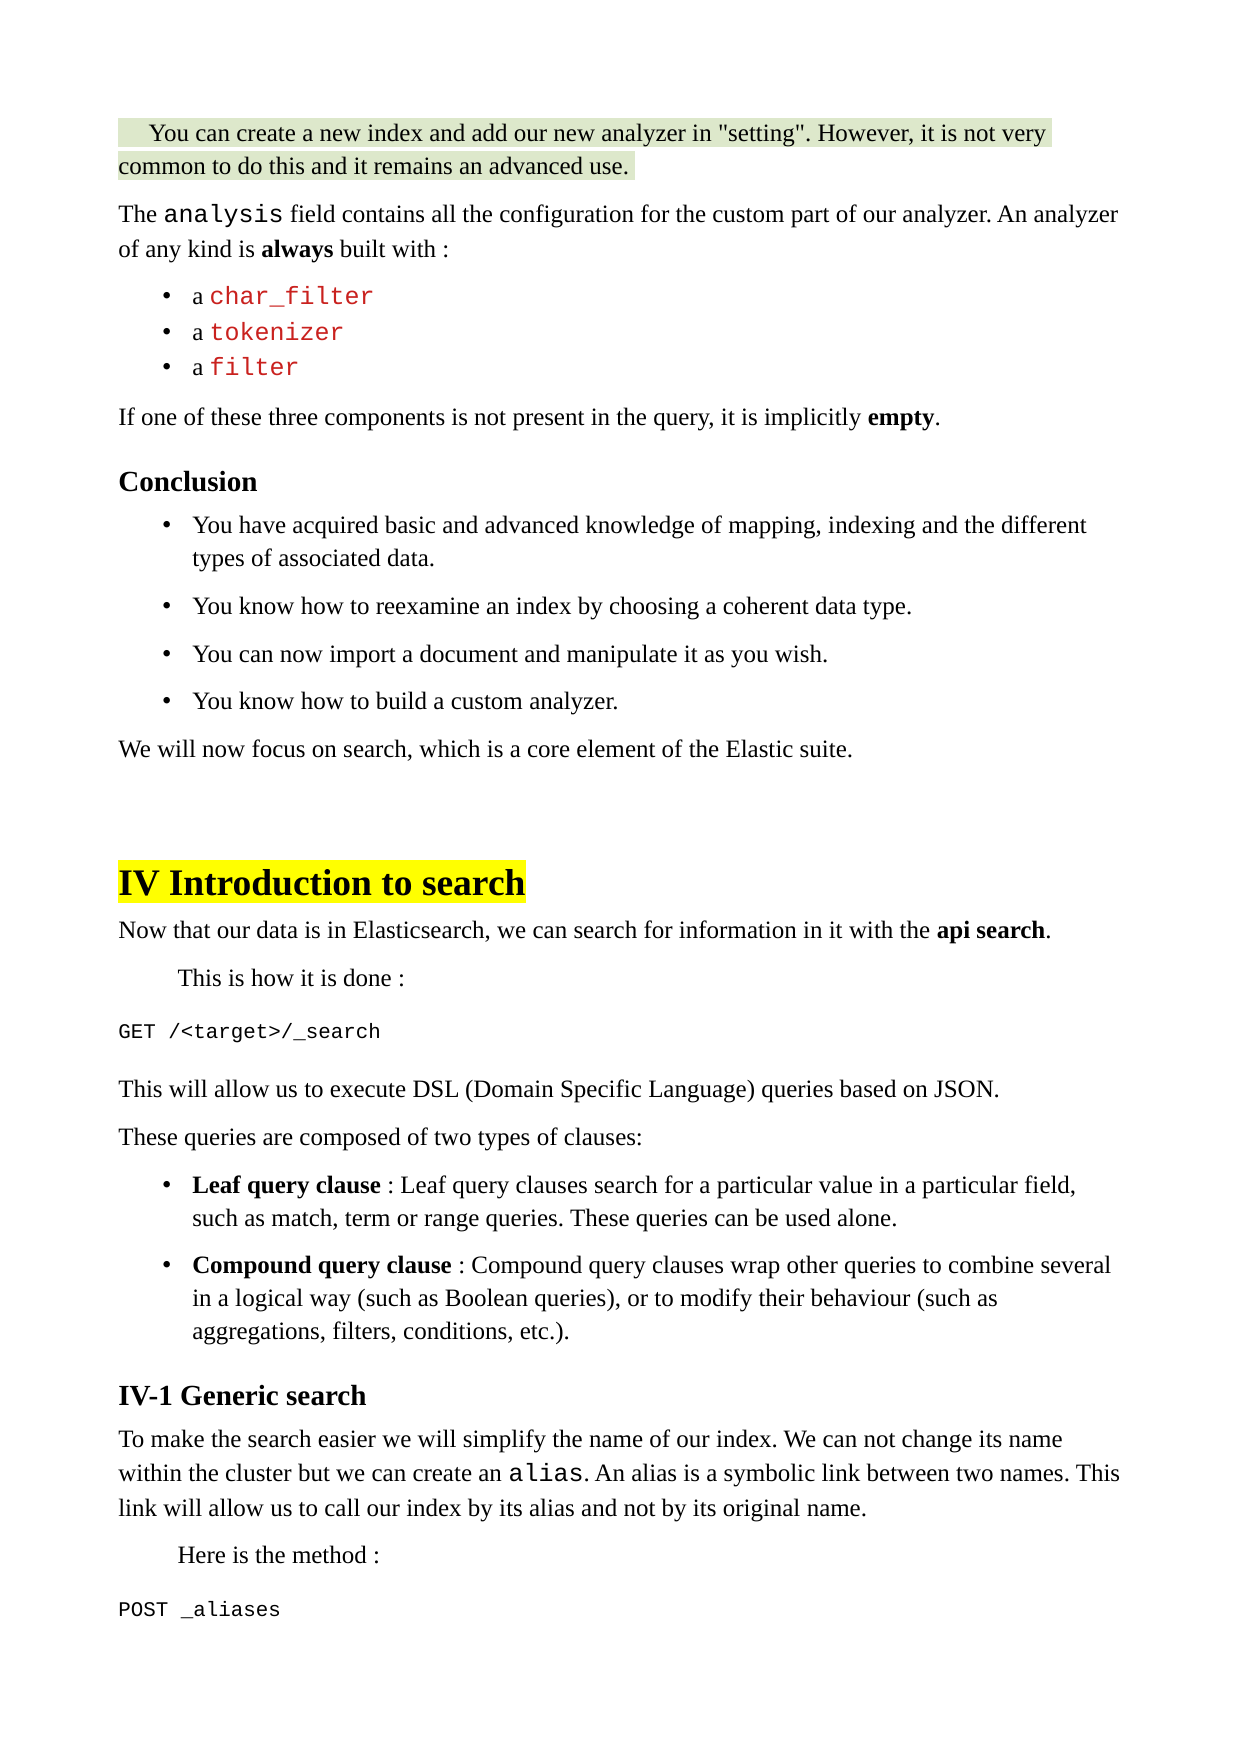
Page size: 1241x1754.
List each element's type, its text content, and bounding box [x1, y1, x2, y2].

list Compound query clause : Compound query clauses wrap other queries to combine several in a logical way (such as Boolean queries), or to modify their behaviour (such as aggregations, filters, conditions, etc.). [162, 1250, 1122, 1345]
text Now that our data is in Elasticsearch, we can search for information in it with the api search. [118, 916, 1122, 944]
subtitle Conclusion [118, 464, 1122, 498]
text POST _aliases [118, 1598, 1122, 1622]
list You can now import a document and manipulate it as you wish. [162, 639, 1122, 667]
text You can create a new index and add our new analyzer in "setting". However, it is not very common to do this and it remains an advanced use. [118, 118, 1122, 180]
list Leaf query clause : Leaf query clauses search for a particular value in a particular field, such as match, term or range queries. These queries can be used alone. [162, 1170, 1122, 1231]
text This will allow us to execute DSL (Domain Specific Language) queries based on JSON. [118, 1074, 1122, 1103]
text The analysis field contains all the configuration for the custom part of our analyzer. An analyzer of any kind is always built with : [118, 199, 1122, 263]
text Here is the method : [177, 1540, 1063, 1569]
text These queries are composed of two types of clauses: [118, 1122, 1122, 1151]
text We will now focus on search, which is a core element of the Elastic suite. [118, 734, 1122, 763]
text To make the search easier we will simplify the name of our index. We can not change its name within the cluster but we can create an alias. An alias is a symbolic link between two names. This link will allow us to call our index by its alias and not by its original name. [118, 1424, 1122, 1521]
subtitle IV Introduction to search [118, 860, 1122, 903]
subtitle IV-1 Generic search [118, 1378, 1122, 1412]
text GET /<target>/_search [118, 1021, 1122, 1045]
list a tokenizer [162, 317, 1122, 348]
list You have acquired basic and advanced knowledge of mapping, indexing and the different types of associated data. [162, 511, 1122, 572]
text If one of these three components is not present in the query, it is implicitly empty. [118, 402, 1122, 431]
list You know how to reexamine an index by choosing a coherent data type. [162, 591, 1122, 620]
list a char_filter [162, 281, 1122, 312]
list You know how to build a custom analyzer. [162, 686, 1122, 715]
text This is how it is done : [177, 963, 1063, 992]
list a filter [162, 352, 1122, 383]
